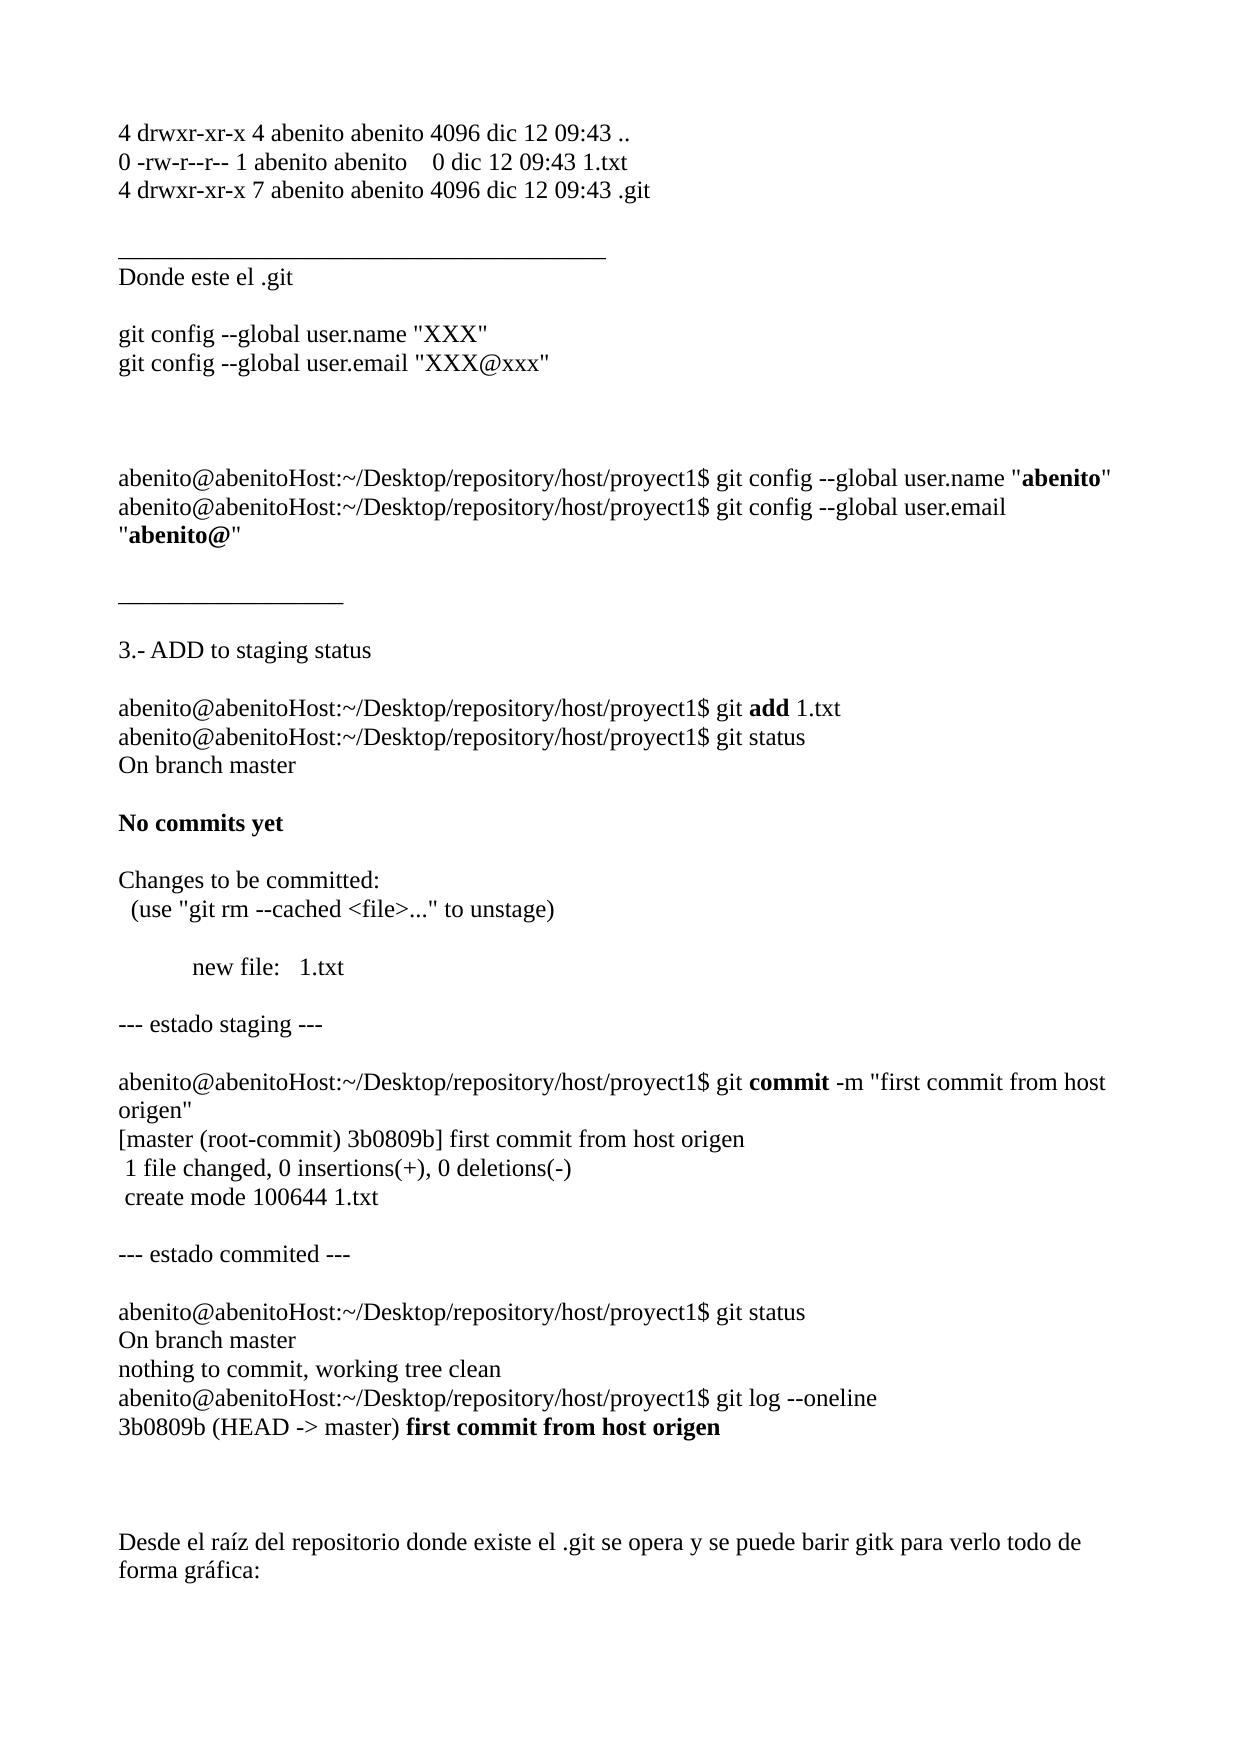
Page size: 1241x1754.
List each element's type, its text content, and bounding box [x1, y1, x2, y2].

text abenito@abenitoHost:~/Desktop/repository/host/proyect1$ git add 1.txt [118, 693, 1122, 722]
text abenito@abenitoHost:~/Desktop/repository/host/proyect1$ git commit -m "first commit from host origen" [118, 1067, 1122, 1124]
text abenito@abenitoHost:~/Desktop/repository/host/proyect1$ git status [118, 722, 1122, 751]
text Desde el raíz del repositorio donde existe el .git se opera y se puede barir gitk para verlo todo de forma gráfica: [118, 1527, 1122, 1584]
text Donde este el .git [118, 262, 1122, 291]
text On branch master [118, 1326, 1122, 1354]
text create mode 100644 1.txt [118, 1182, 1122, 1211]
text No commits yet [118, 808, 1122, 837]
text On branch master [118, 751, 1122, 779]
text abenito@abenitoHost:~/Desktop/repository/host/proyect1$ git config --global user.name "abenito" [118, 463, 1122, 492]
text --- estado staging --- [118, 1009, 1122, 1038]
text _______________________________________ [118, 233, 1122, 262]
text __________________ [118, 578, 1122, 607]
text 3.- ADD to staging status [118, 636, 1122, 664]
text nothing to commit, working tree clean [118, 1354, 1122, 1383]
text 3b0809b (HEAD -> master) first commit from host origen [118, 1412, 1122, 1441]
text git config --global user.name "XXX" [118, 319, 1122, 348]
text Changes to be committed: [118, 866, 1122, 894]
text 4 drwxr-xr-x 7 abenito abenito 4096 dic 12 09:43 .git [118, 176, 1122, 204]
text abenito@abenitoHost:~/Desktop/repository/host/proyect1$ git config --global user.email "abenito@" [118, 492, 1122, 549]
text 4 drwxr-xr-x 4 abenito abenito 4096 dic 12 09:43 .. [118, 118, 1122, 147]
text [master (root-commit) 3b0809b] first commit from host origen [118, 1124, 1122, 1153]
text new file: 1.txt [118, 952, 1122, 981]
text 0 -rw-r--r-- 1 abenito abenito 0 dic 12 09:43 1.txt [118, 147, 1122, 176]
text abenito@abenitoHost:~/Desktop/repository/host/proyect1$ git log --oneline [118, 1383, 1122, 1412]
text (use "git rm --cached <file>..." to unstage) [118, 894, 1122, 923]
text --- estado commited --- [118, 1239, 1122, 1268]
text git config --global user.email "XXX@xxx" [118, 348, 1122, 377]
text abenito@abenitoHost:~/Desktop/repository/host/proyect1$ git status [118, 1297, 1122, 1326]
text 1 file changed, 0 insertions(+), 0 deletions(-) [118, 1153, 1122, 1182]
